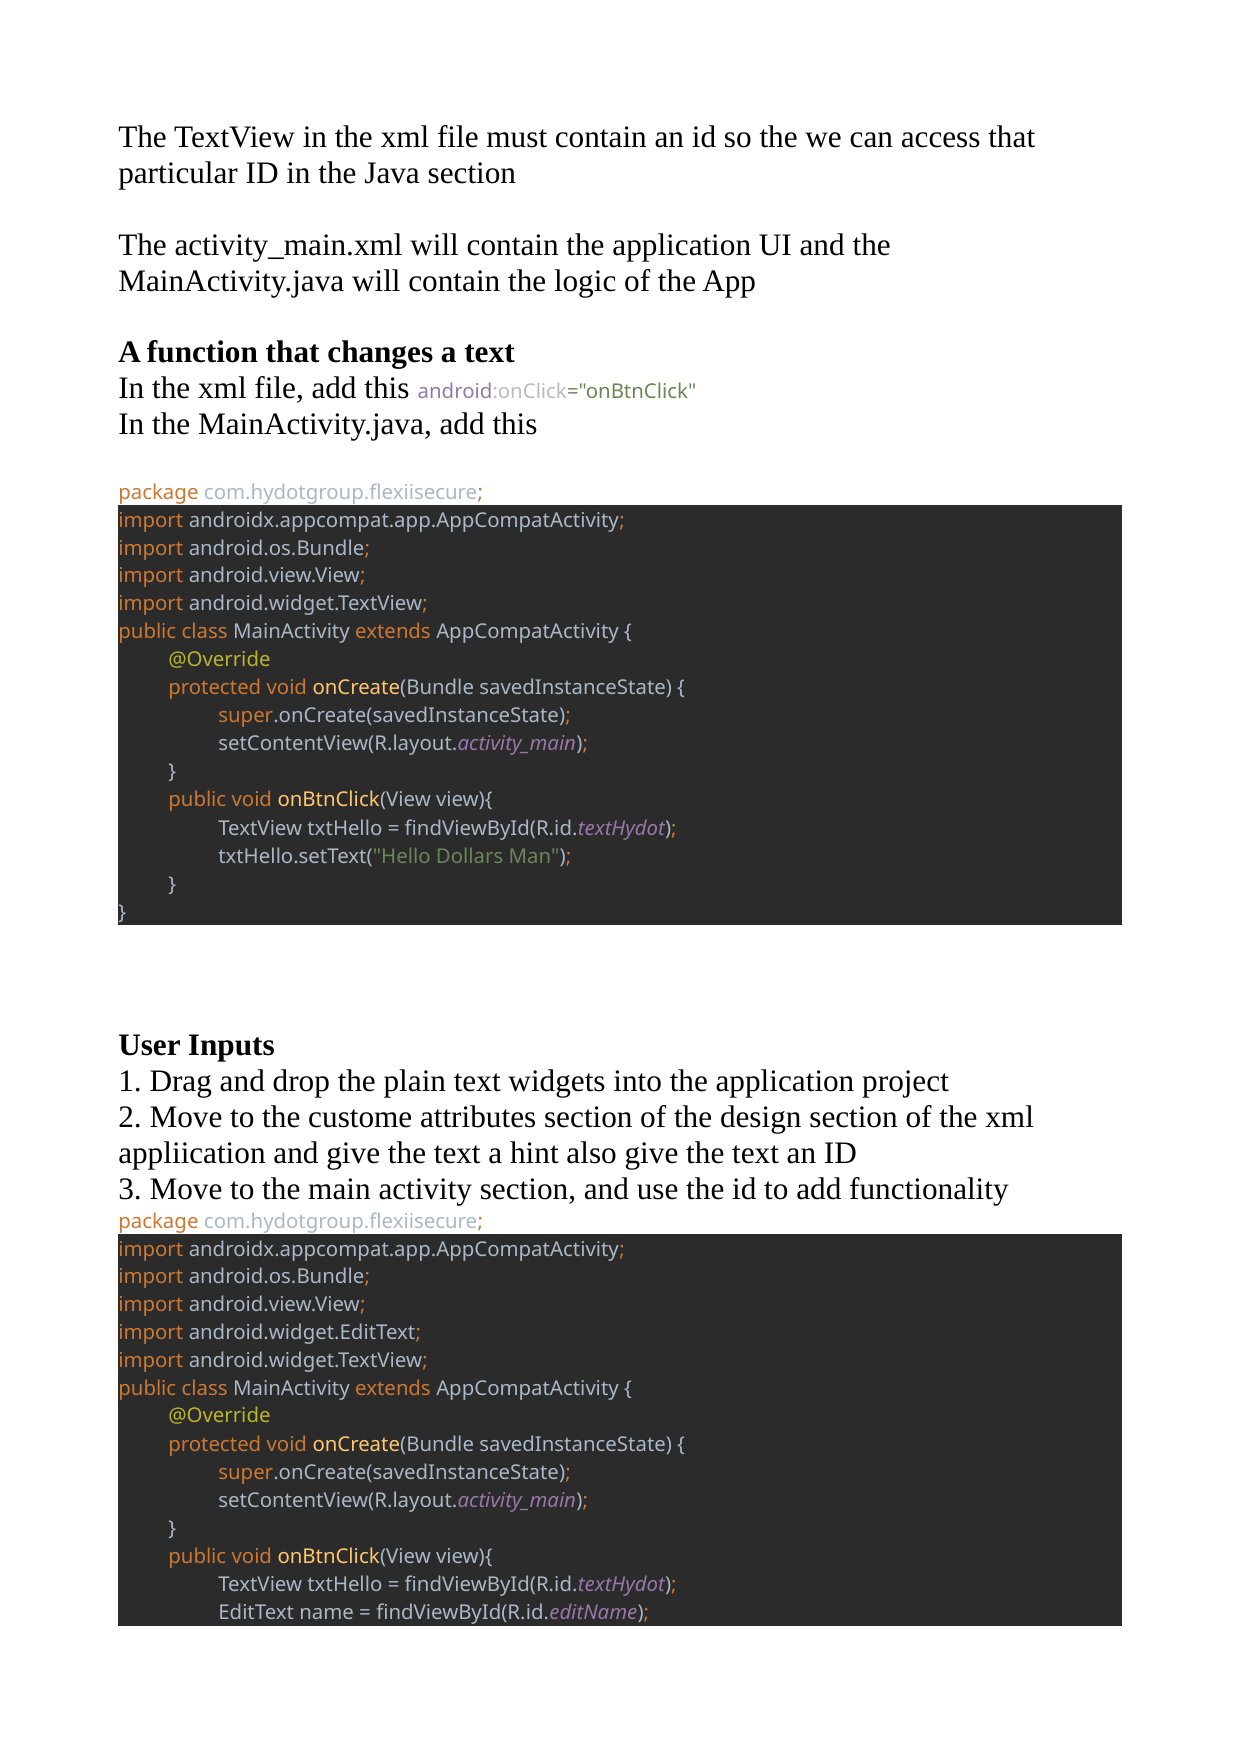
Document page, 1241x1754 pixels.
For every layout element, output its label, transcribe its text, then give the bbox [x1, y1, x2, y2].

text txtHello.setText("Hello Dollars Man"); [118, 841, 1122, 869]
text setContentView(R.layout.activity_main); [118, 1485, 1122, 1513]
text super.onCreate(savedInstanceState); [118, 1457, 1122, 1485]
text package com.hydotgroup.flexiisecure; [118, 477, 1122, 505]
text } [118, 1513, 1122, 1542]
text TextView txtHello = findViewById(R.id.textHydot); [118, 813, 1122, 841]
text @Override [118, 644, 1122, 672]
text import android.os.Bundle; [118, 1262, 1122, 1290]
text TextView txtHello = findViewById(R.id.textHydot); [118, 1570, 1122, 1598]
text 3. Move to the main activity section, and use the id to add functionality [118, 1170, 1122, 1206]
text import android.os.Bundle; [118, 533, 1122, 561]
text @Override [118, 1401, 1122, 1429]
text } [118, 757, 1122, 785]
text protected void onCreate(Bundle savedInstanceState) { [118, 672, 1122, 701]
text package com.hydotgroup.flexiisecure; [118, 1206, 1122, 1234]
text A function that changes a text [118, 334, 1122, 370]
text public void onBtnClick(View view){ [118, 785, 1122, 813]
text public class MainActivity extends AppCompatActivity { [118, 617, 1122, 644]
text import androidx.appcompat.app.AppCompatActivity; [118, 1234, 1122, 1262]
text public void onBtnClick(View view){ [118, 1542, 1122, 1570]
text import androidx.appcompat.app.AppCompatActivity; [118, 505, 1122, 533]
text import android.view.View; [118, 1290, 1122, 1318]
text public class MainActivity extends AppCompatActivity { [118, 1373, 1122, 1401]
text import android.view.View; [118, 561, 1122, 589]
text In the MainActivity.java, add this [118, 406, 1122, 442]
text import android.widget.TextView; [118, 589, 1122, 617]
text 1. Drag and drop the plain text widgets into the application project [118, 1063, 1122, 1098]
text The TextView in the xml file must contain an id so the we can access that particular ID in the Java section [118, 118, 1122, 190]
text } [118, 897, 1122, 925]
text In the xml file, add this android:onClick="onBtnClick" [118, 370, 1122, 406]
text 2. Move to the custome attributes section of the design section of the xml appliication and give the text a hint also give the text an ID [118, 1098, 1122, 1170]
text } [118, 869, 1122, 897]
text EditText name = findViewById(R.id.editName); [118, 1598, 1122, 1626]
text import android.widget.EditText; [118, 1318, 1122, 1345]
text protected void onCreate(Bundle savedInstanceState) { [118, 1429, 1122, 1457]
text The activity_main.xml will contain the application UI and the MainActivity.java will contain the logic of the App [118, 226, 1122, 298]
text super.onCreate(savedInstanceState); [118, 701, 1122, 729]
text setContentView(R.layout.activity_main); [118, 729, 1122, 757]
text User Inputs [118, 1027, 1122, 1063]
text import android.widget.TextView; [118, 1345, 1122, 1373]
